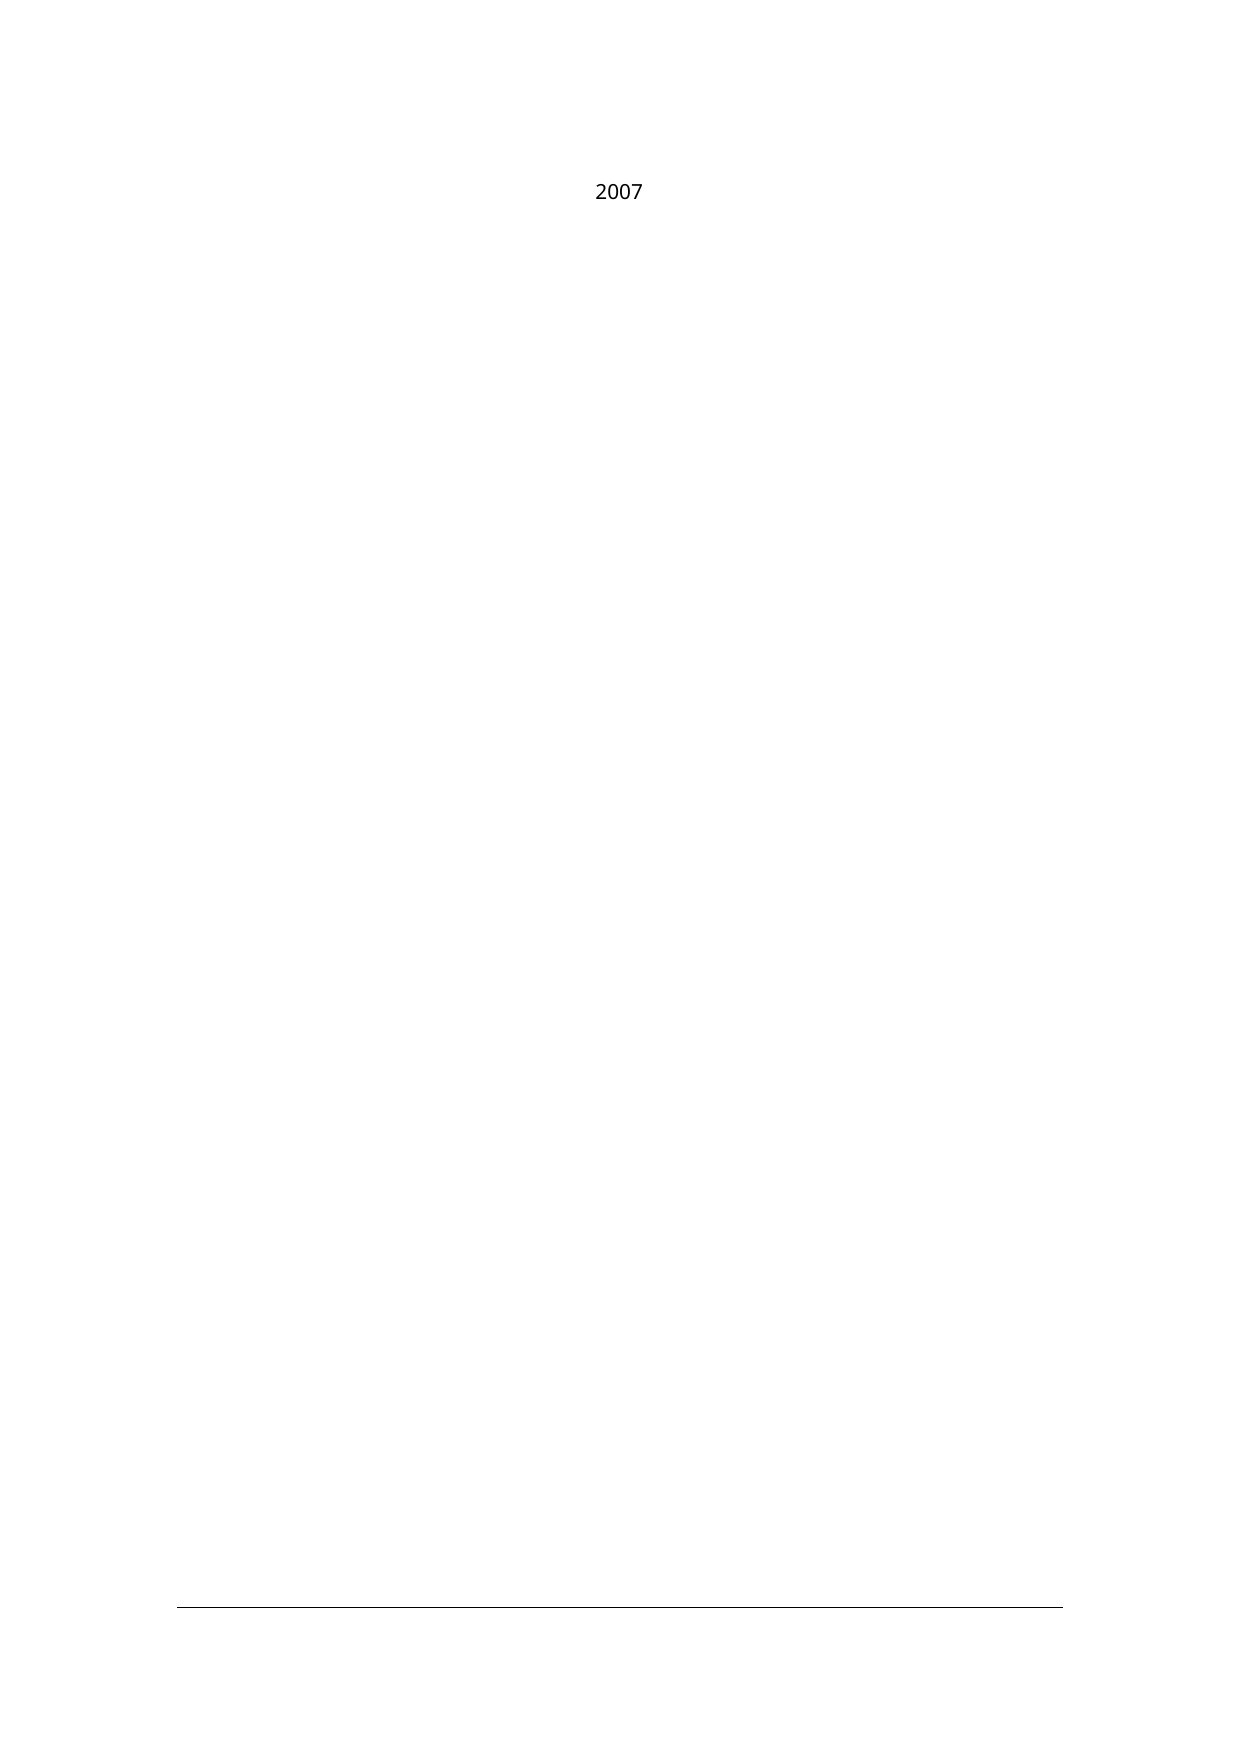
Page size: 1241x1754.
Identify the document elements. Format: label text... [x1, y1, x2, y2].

text 2007 [175, 177, 1063, 206]
